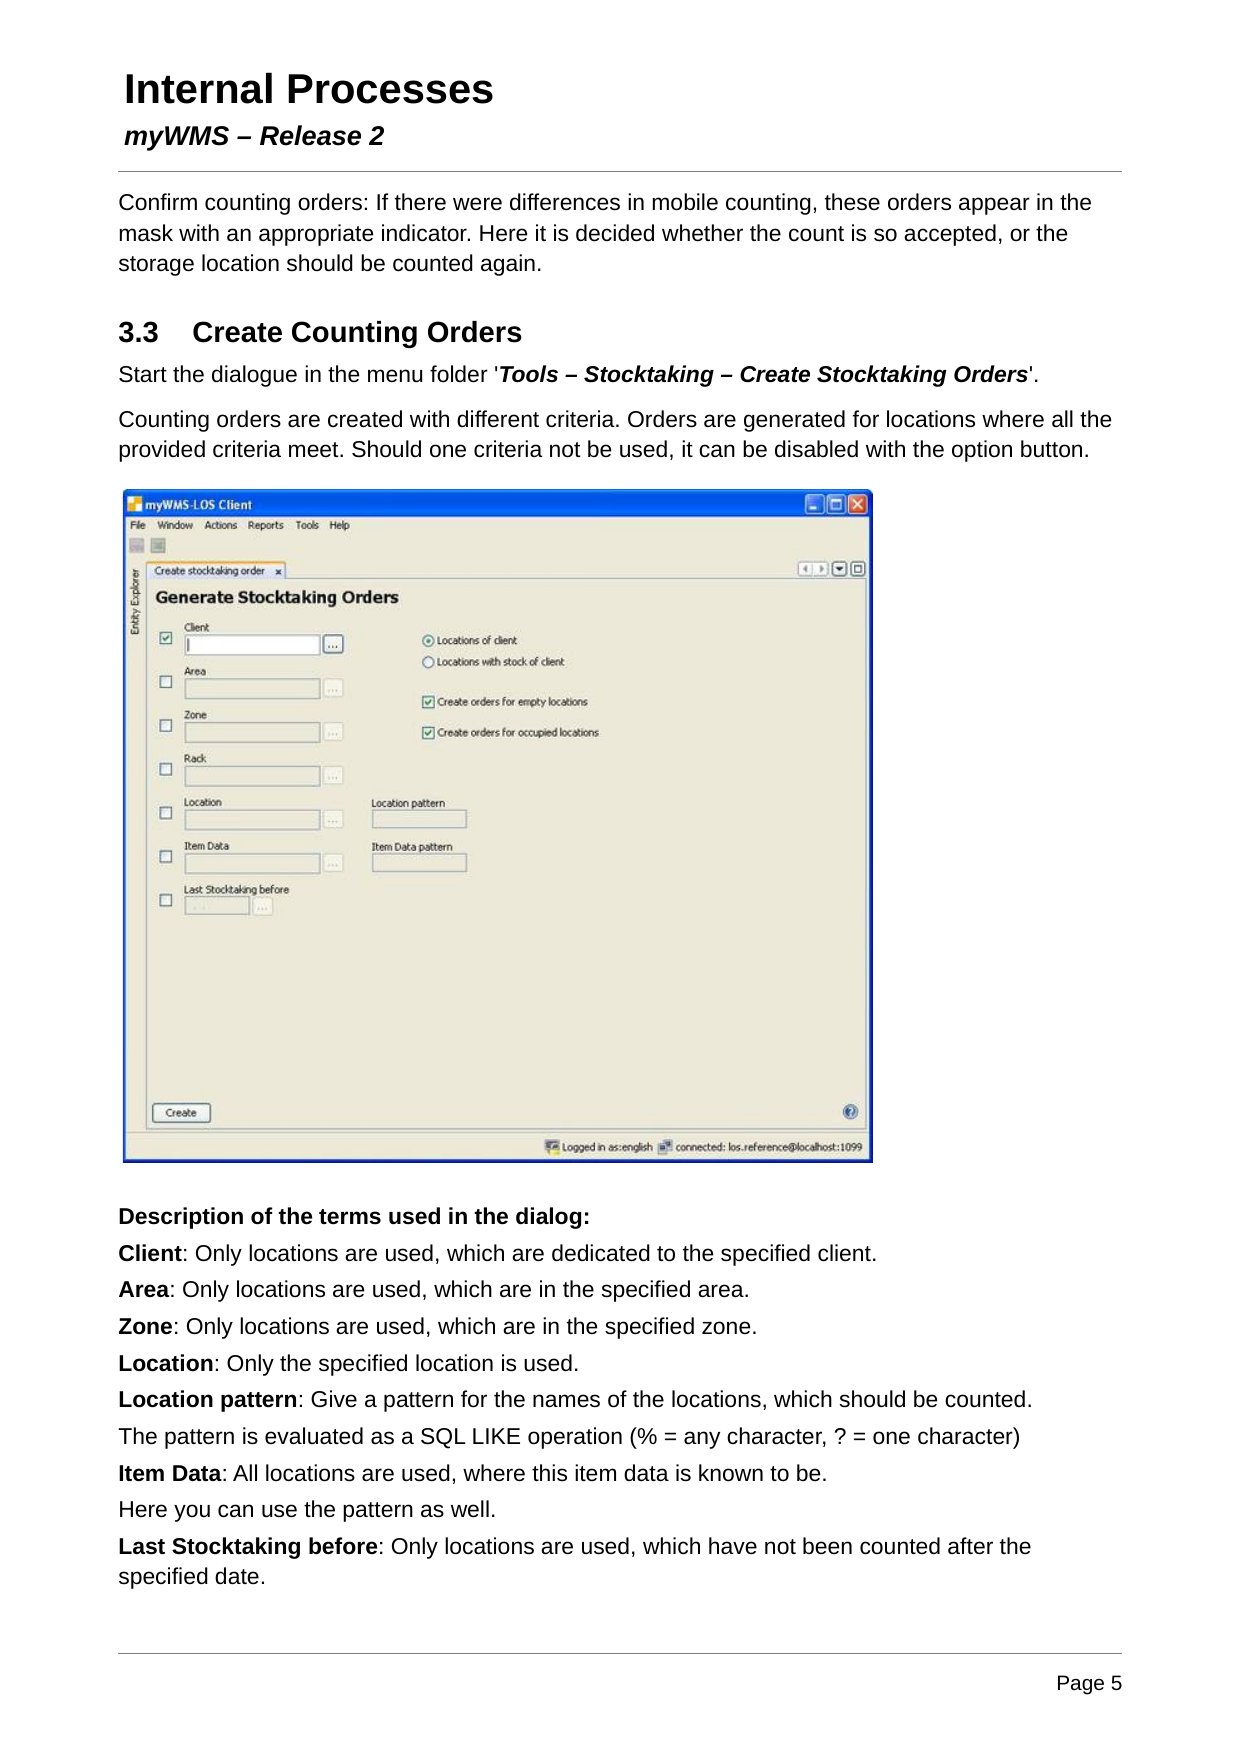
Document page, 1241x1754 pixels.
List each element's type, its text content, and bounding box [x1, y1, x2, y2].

subtitle Create Counting Orders [118, 315, 1122, 349]
text Start the dialogue in the menu folder 'Tools – Stocktaking – Create Stocktaking Orders'. [118, 361, 1122, 388]
text Description of the terms used in the dialog: [118, 1203, 1122, 1229]
text Confirm counting orders: If there were differences in mobile counting, these orders appear in the mask with an appropriate indicator. Here it is decided whether the count is so accepted, or the storage location should be counted again. [118, 189, 1122, 276]
text Item Data: All locations are used, where this item data is known to be. [118, 1459, 1122, 1486]
text Area: Only locations are used, which are in the specified area. [118, 1276, 1122, 1302]
picture [122, 489, 873, 1163]
text Location: Only the specified location is used. [118, 1349, 1122, 1376]
text Zone: Only locations are used, which are in the specified zone. [118, 1313, 1122, 1339]
text The pattern is evaluated as a SQL LIKE operation (% = any character, ? = one character) [118, 1423, 1122, 1449]
text Client: Only locations are used, which are dedicated to the specified client. [118, 1239, 1122, 1266]
text Last Stocktaking before: Only locations are used, which have not been counted after the specified date. [118, 1533, 1122, 1589]
text Here you can use the pattern as well. [118, 1496, 1122, 1522]
text Counting orders are created with different criteria. Orders are generated for locations where all the provided criteria meet. Should one criteria not be used, it can be disabled with the option button. [118, 406, 1122, 463]
text Location pattern: Give a pattern for the names of the locations, which should be counted. [118, 1386, 1122, 1412]
